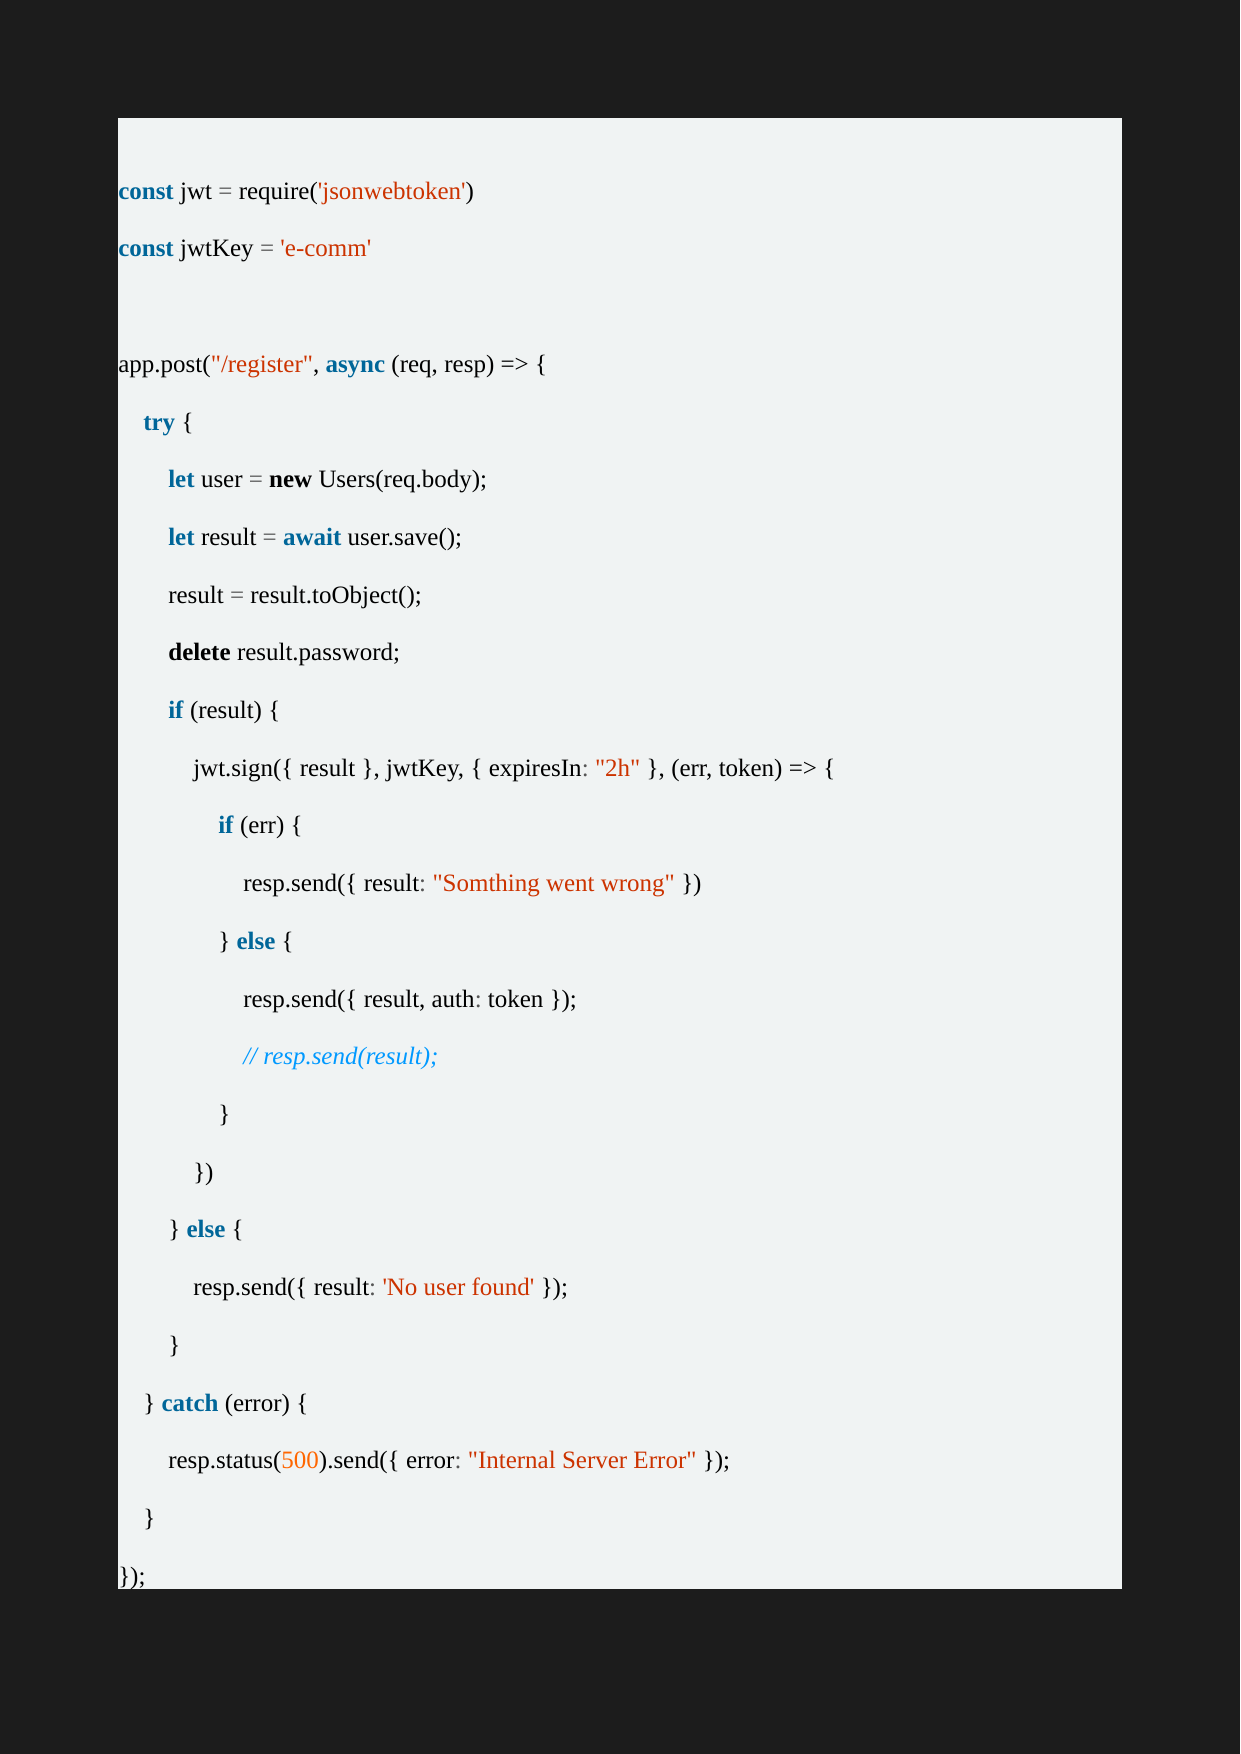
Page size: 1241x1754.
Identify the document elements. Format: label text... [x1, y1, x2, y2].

text app.post("/register", async (req, resp) => { [118, 349, 1122, 378]
text if (result) { [118, 695, 1122, 724]
text } [118, 1503, 1122, 1532]
text }); [118, 1561, 1122, 1589]
text } else { [118, 1214, 1122, 1243]
text jwt.sign({ result }, jwtKey, { expiresIn: "2h" }, (err, token) => { [118, 753, 1122, 782]
text } [118, 1330, 1122, 1359]
text resp.send({ result: 'No user found' }); [118, 1272, 1122, 1301]
text }) [118, 1157, 1122, 1186]
text const jwt = require('jsonwebtoken') [118, 176, 1122, 204]
text resp.send({ result, auth: token }); [118, 984, 1122, 1012]
text // resp.send(result); [118, 1041, 1122, 1070]
text resp.send({ result: "Somthing went wrong" }) [118, 868, 1122, 897]
text let result = await user.save(); [118, 522, 1122, 551]
text } catch (error) { [118, 1388, 1122, 1416]
text try { [118, 407, 1122, 435]
text let user = new Users(req.body); [118, 464, 1122, 493]
text const jwtKey = 'e-comm' [118, 233, 1122, 262]
text resp.status(500).send({ error: "Internal Server Error" }); [118, 1445, 1122, 1474]
text } else { [118, 926, 1122, 955]
text delete result.password; [118, 637, 1122, 666]
text if (err) { [118, 811, 1122, 839]
text } [118, 1099, 1122, 1128]
text result = result.toObject(); [118, 580, 1122, 608]
